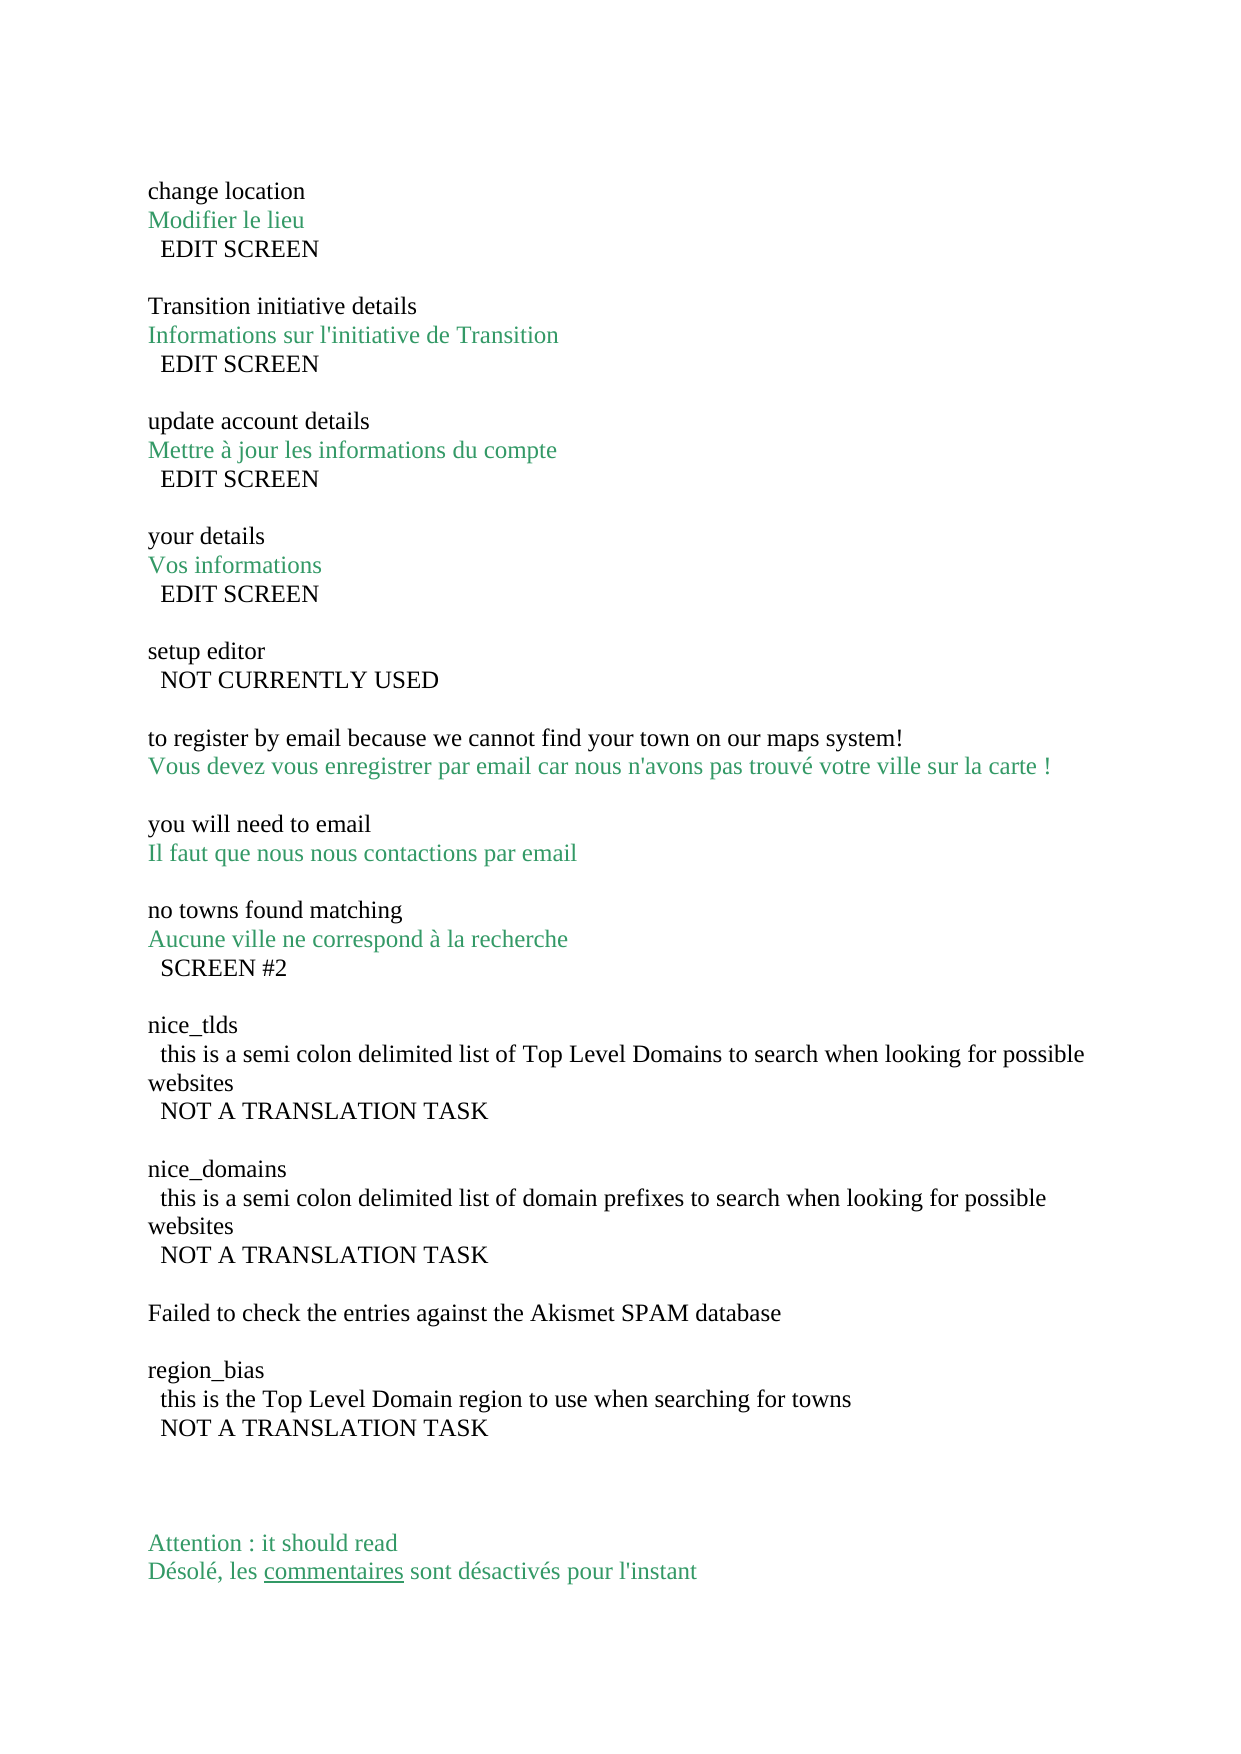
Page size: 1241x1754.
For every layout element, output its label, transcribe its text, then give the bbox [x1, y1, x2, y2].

text SCREEN #2 [148, 953, 1093, 981]
text Aucune ville ne correspond à la recherche [148, 924, 1093, 953]
text NOT A TRANSLATION TASK [148, 1096, 1093, 1125]
text Mettre à jour les informations du compte [148, 435, 1093, 464]
text Modifier le lieu [148, 205, 1093, 234]
text Informations sur l'initiative de Transition [148, 320, 1093, 349]
text Vos informations [148, 550, 1093, 579]
text EDIT SCREEN [148, 234, 1093, 263]
text nice_tlds [148, 1010, 1093, 1039]
text NOT CURRENTLY USED [148, 665, 1093, 694]
text Désolé, les commentaires sont désactivés pour l'instant [148, 1556, 1093, 1585]
text region_bias [148, 1355, 1093, 1384]
text Vous devez vous enregistrer par email car nous n'avons pas trouvé votre ville sur la carte ! [148, 751, 1093, 780]
text you will need to email [148, 809, 1093, 838]
text Failed to check the entries against the Akismet SPAM database [148, 1298, 1093, 1326]
text NOT A TRANSLATION TASK [148, 1413, 1093, 1441]
text Attention : it should read [148, 1528, 1093, 1556]
text this is a semi colon delimited list of domain prefixes to search when looking for possible websites [148, 1183, 1093, 1240]
text EDIT SCREEN [148, 349, 1093, 378]
text EDIT SCREEN [148, 579, 1093, 608]
text your details [148, 521, 1093, 550]
text nice_domains [148, 1154, 1093, 1183]
text change location [148, 176, 1093, 205]
text Il faut que nous nous contactions par email [148, 838, 1093, 866]
text EDIT SCREEN [148, 464, 1093, 493]
text no towns found matching [148, 895, 1093, 924]
text NOT A TRANSLATION TASK [148, 1240, 1093, 1269]
text setup editor [148, 636, 1093, 665]
text to register by email because we cannot find your town on our maps system! [148, 723, 1093, 751]
text this is a semi colon delimited list of Top Level Domains to search when looking for possible websites [148, 1039, 1093, 1096]
text update account details [148, 406, 1093, 435]
text Transition initiative details [148, 291, 1093, 320]
text this is the Top Level Domain region to use when searching for towns [148, 1384, 1093, 1413]
